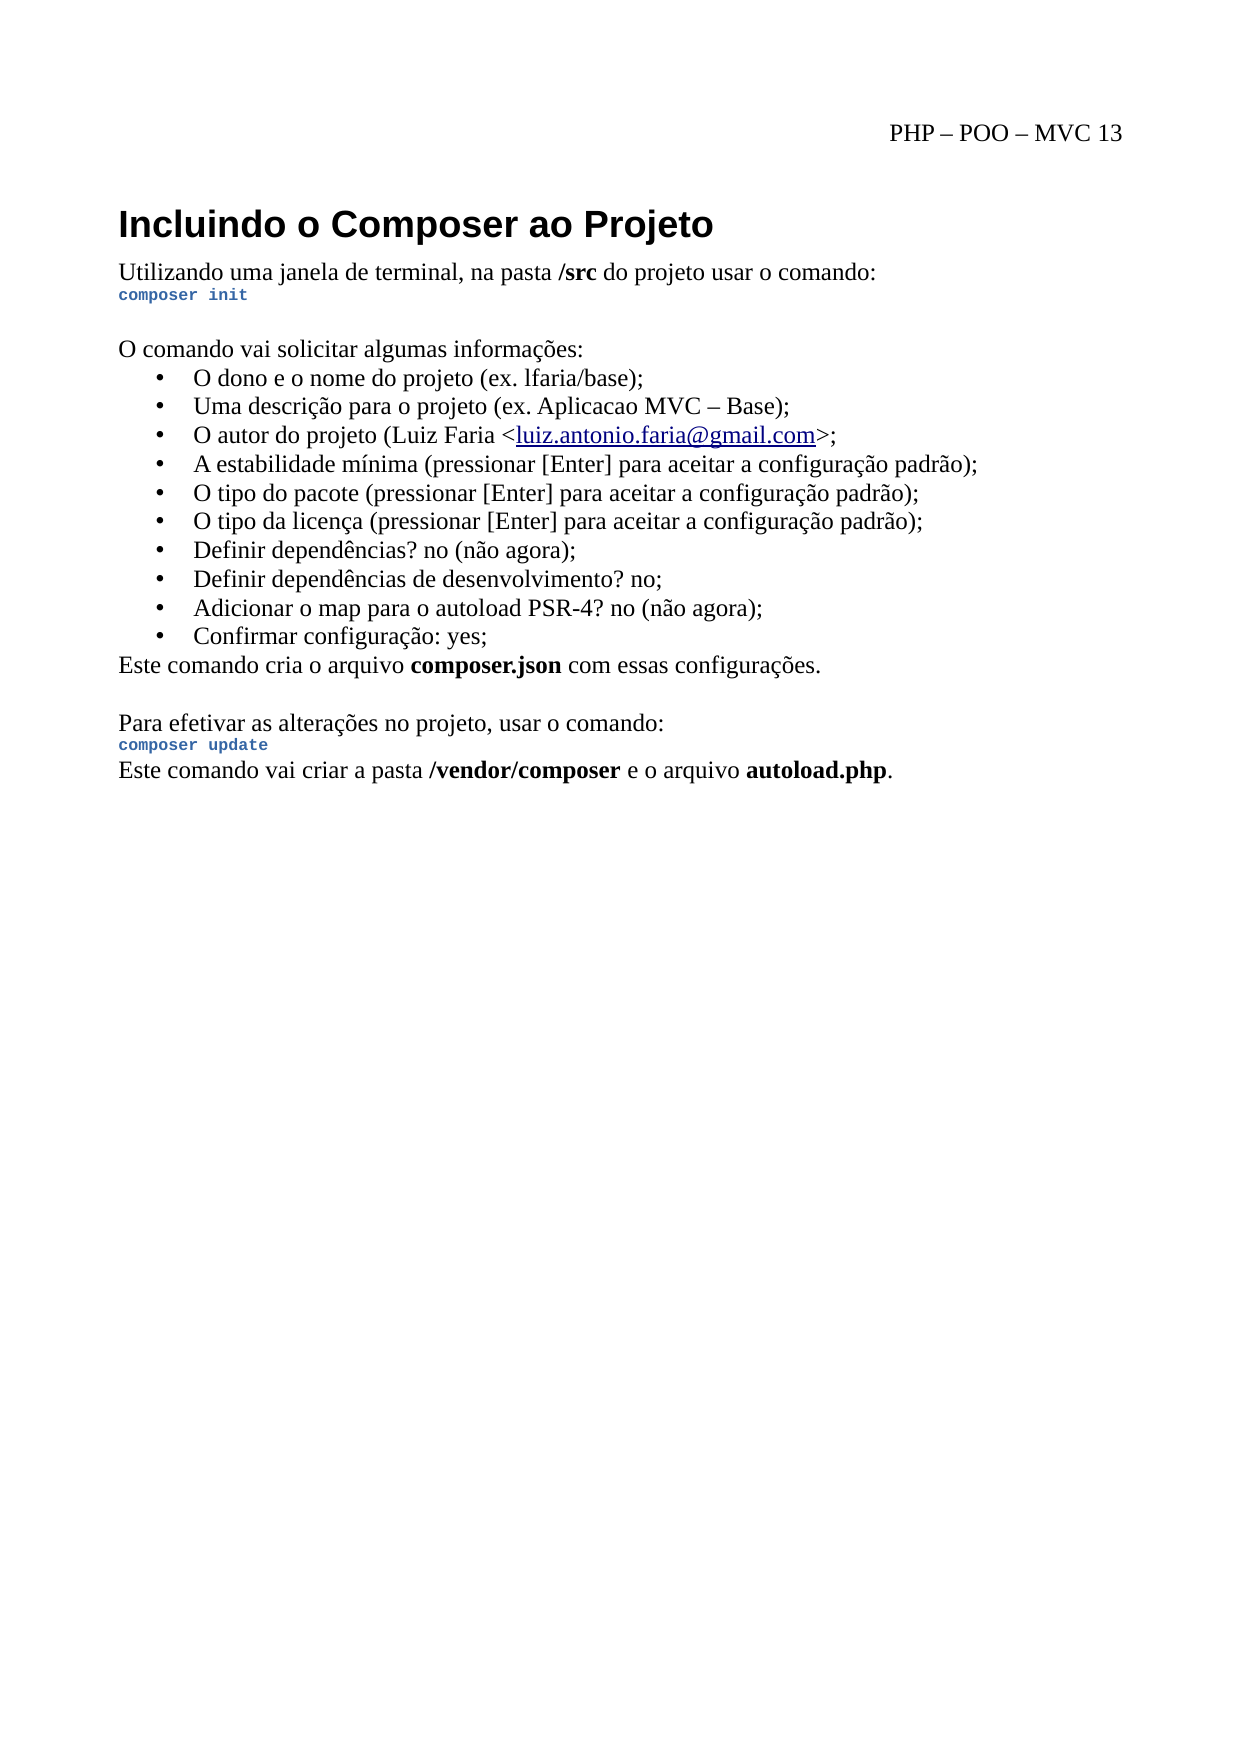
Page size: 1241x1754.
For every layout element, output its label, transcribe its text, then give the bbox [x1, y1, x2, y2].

list Definir dependências de desenvolvimento? no; [156, 564, 1122, 593]
text composer update [118, 736, 1122, 755]
list Confirmar configuração: yes; [156, 621, 1122, 650]
list O autor do projeto (Luiz Faria <luiz.antonio.faria@gmail.com>; [156, 420, 1122, 449]
list Uma descrição para o projeto (ex. Aplicacao MVC – Base); [156, 391, 1122, 420]
text Para efetivar as alterações no projeto, usar o comando: [118, 708, 1122, 736]
list O tipo da licença (pressionar [Enter] para aceitar a configuração padrão); [156, 506, 1122, 535]
list O tipo do pacote (pressionar [Enter] para aceitar a configuração padrão); [156, 478, 1122, 506]
list Adicionar o map para o autoload PSR-4? no (não agora); [156, 593, 1122, 621]
text Este comando cria o arquivo composer.json com essas configurações. [118, 650, 1122, 679]
list A estabilidade mínima (pressionar [Enter] para aceitar a configuração padrão); [156, 449, 1122, 478]
list Definir dependências? no (não agora); [156, 535, 1122, 564]
text composer init [118, 286, 1122, 305]
text Este comando vai criar a pasta /vendor/composer e o arquivo autoload.php. [118, 755, 1122, 784]
text O comando vai solicitar algumas informações: [118, 334, 1122, 363]
subtitle Incluindo o Composer ao Projeto [118, 201, 1122, 245]
text Utilizando uma janela de terminal, na pasta /src do projeto usar o comando: [118, 257, 1122, 286]
list O dono e o nome do projeto (ex. lfaria/base); [156, 363, 1122, 391]
